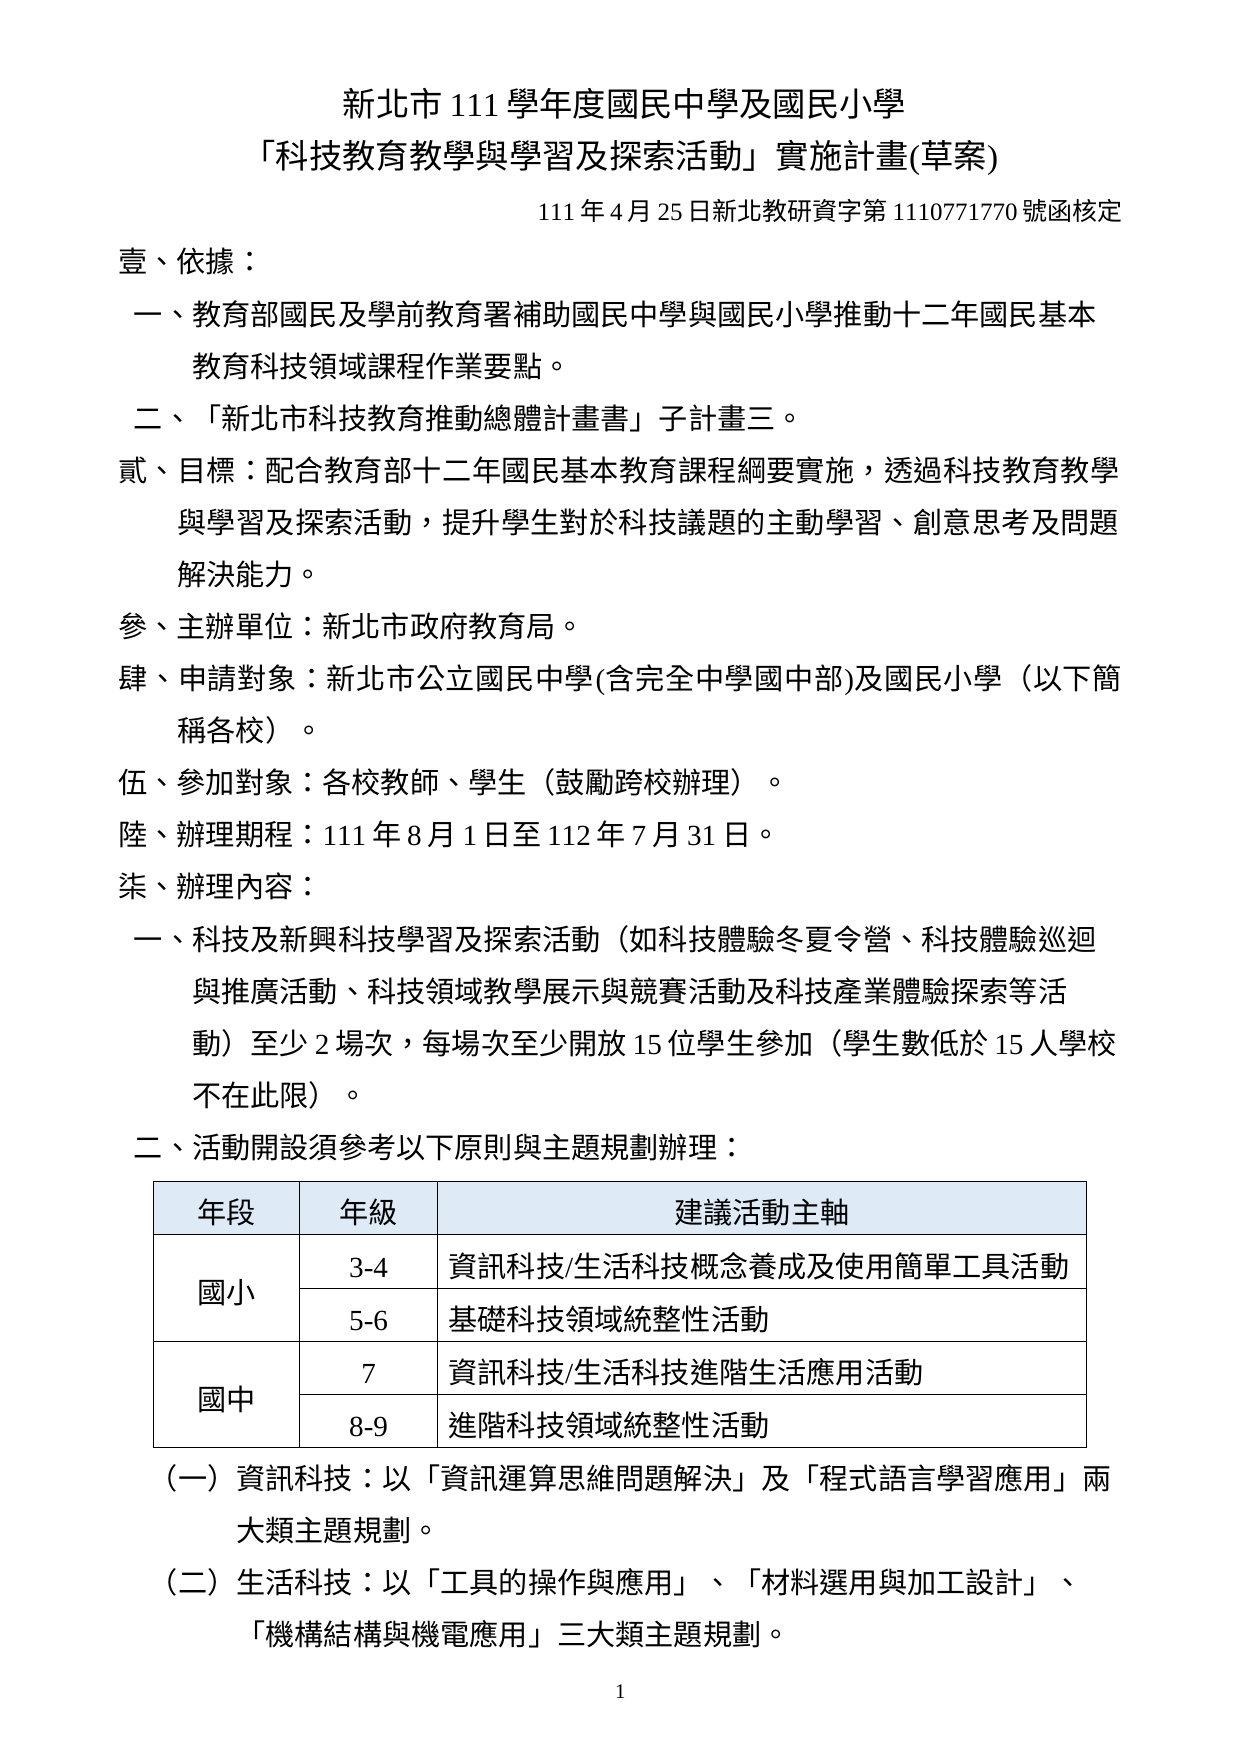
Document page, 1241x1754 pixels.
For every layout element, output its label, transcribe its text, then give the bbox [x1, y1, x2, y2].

table_header 年段 [154, 1182, 299, 1234]
text 一、教育部國民及學前教育署補助國民中學與國民小學推動十二年國民基本教育科技領域課程作業要點。 [134, 283, 1122, 387]
table_header 建議活動主軸 [438, 1182, 1086, 1234]
text 壹、依據： [118, 231, 1122, 283]
table_cell 進階科技領域統整性活動 [438, 1395, 1086, 1447]
table_cell 國中 [154, 1342, 299, 1447]
text 「科技教育教學與學習及探索活動」實施計畫(草案) [118, 127, 1122, 179]
table_header 年級 [300, 1182, 437, 1234]
text 111年4月25日新北教研資字第1110771770號函核定 [118, 179, 1122, 231]
table_cell 3-4 [300, 1235, 437, 1287]
text 二、活動開設須參考以下原則與主題規劃辦理： [134, 1117, 1122, 1169]
text 伍、參加對象：各校教師、學生（鼓勵跨校辦理）。 [118, 752, 1122, 804]
table_cell 5-6 [300, 1289, 437, 1341]
text 參、主辦單位：新北市政府教育局。 [118, 596, 1122, 648]
table_cell 資訊科技/生活科技進階生活應用活動 [438, 1342, 1086, 1394]
text 陸、辦理期程：111年8月1日至112年7月31日。 [118, 804, 1122, 856]
table_cell 國小 [154, 1235, 299, 1341]
text 二、「新北市科技教育推動總體計畫書」子計畫三。 [134, 387, 1122, 439]
text 貳、目標：配合教育部十二年國民基本教育課程綱要實施，透過科技教育教學與學習及探索活動，提升學生對於科技議題的主動學習、創意思考及問題解決能力。 [118, 439, 1122, 596]
text 柒、辦理內容： [118, 856, 1122, 908]
text 肆、申請對象：新北市公立國民中學(含完全中學國中部)及國民小學（以下簡稱各校）。 [118, 648, 1122, 752]
text 新北市111學年度國民中學及國民小學 [118, 75, 1122, 127]
text 一、科技及新興科技學習及探索活動（如科技體驗冬夏令營、科技體驗巡迴與推廣活動、科技領域教學展示與競賽活動及科技產業體驗探索等活動）至少2場次，每場次至少開放15位學生參加（學生數低於15人學校不在此限）。 [134, 908, 1122, 1117]
table_cell 基礎科技領域統整性活動 [438, 1289, 1086, 1341]
text （二）生活科技：以「工具的操作與應用」、「材料選用與加工設計」、「機構結構與機電應用」三大類主題規劃。 [149, 1552, 1122, 1656]
table_cell 8-9 [300, 1395, 437, 1447]
table_cell 7 [300, 1342, 437, 1394]
text （一）資訊科技：以「資訊運算思維問題解決」及「程式語言學習應用」兩大類主題規劃。 [149, 1448, 1122, 1552]
table_cell 資訊科技/生活科技概念養成及使用簡單工具活動 [438, 1235, 1086, 1287]
